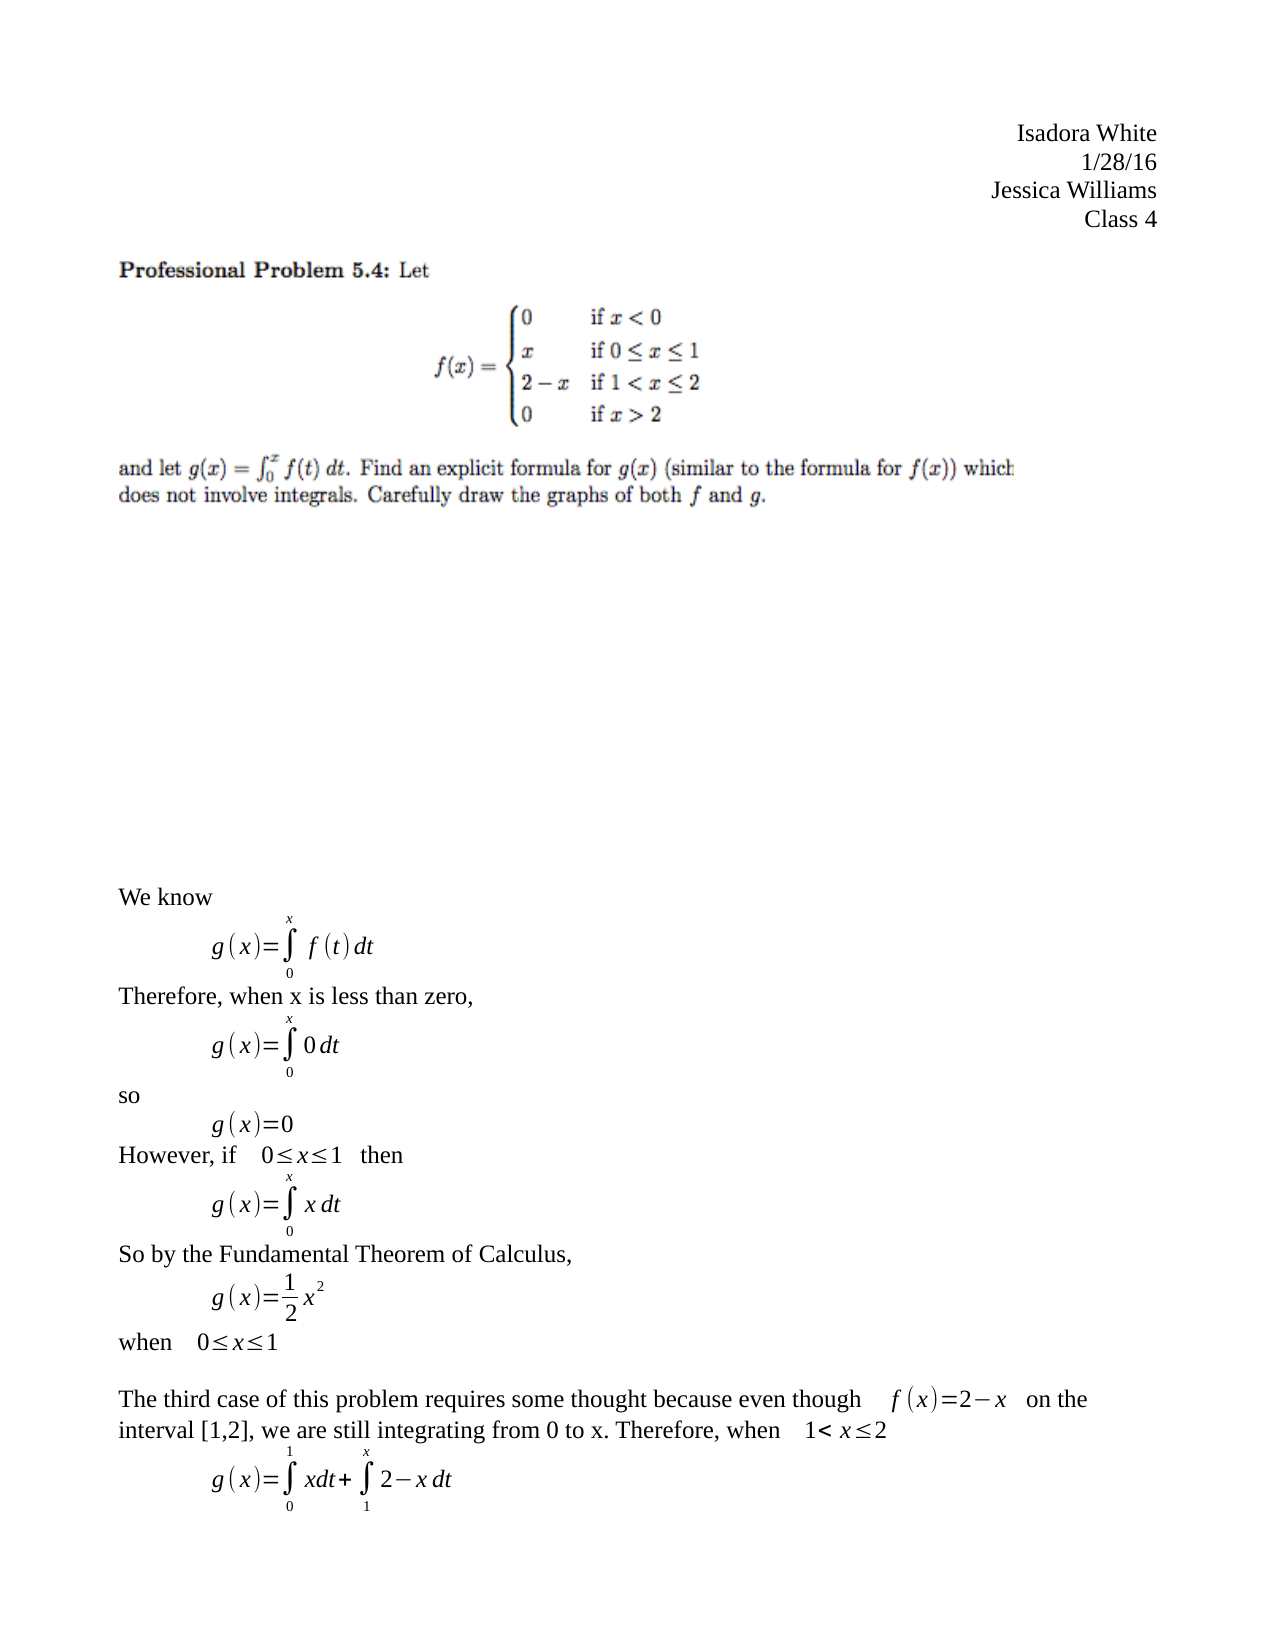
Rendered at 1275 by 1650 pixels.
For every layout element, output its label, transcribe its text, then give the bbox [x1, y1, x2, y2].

text Isadora White [118, 118, 1157, 147]
text when [118, 1327, 1157, 1356]
text However, if then [118, 1140, 1157, 1168]
picture [118, 261, 1014, 509]
text Jessica Williams [118, 176, 1157, 204]
text The third case of this problem requires some thought because even though on the interval [1,2], we are still integrating from 0 to x. Therefore, when [118, 1384, 1157, 1443]
text Class 4 [118, 204, 1157, 233]
text Therefore, when x is less than zero, [118, 981, 1157, 1010]
text We know [118, 882, 1157, 911]
text 1/28/16 [118, 147, 1157, 176]
text so [118, 1081, 1157, 1109]
text So by the Fundamental Theorem of Calculus, [118, 1239, 1157, 1268]
